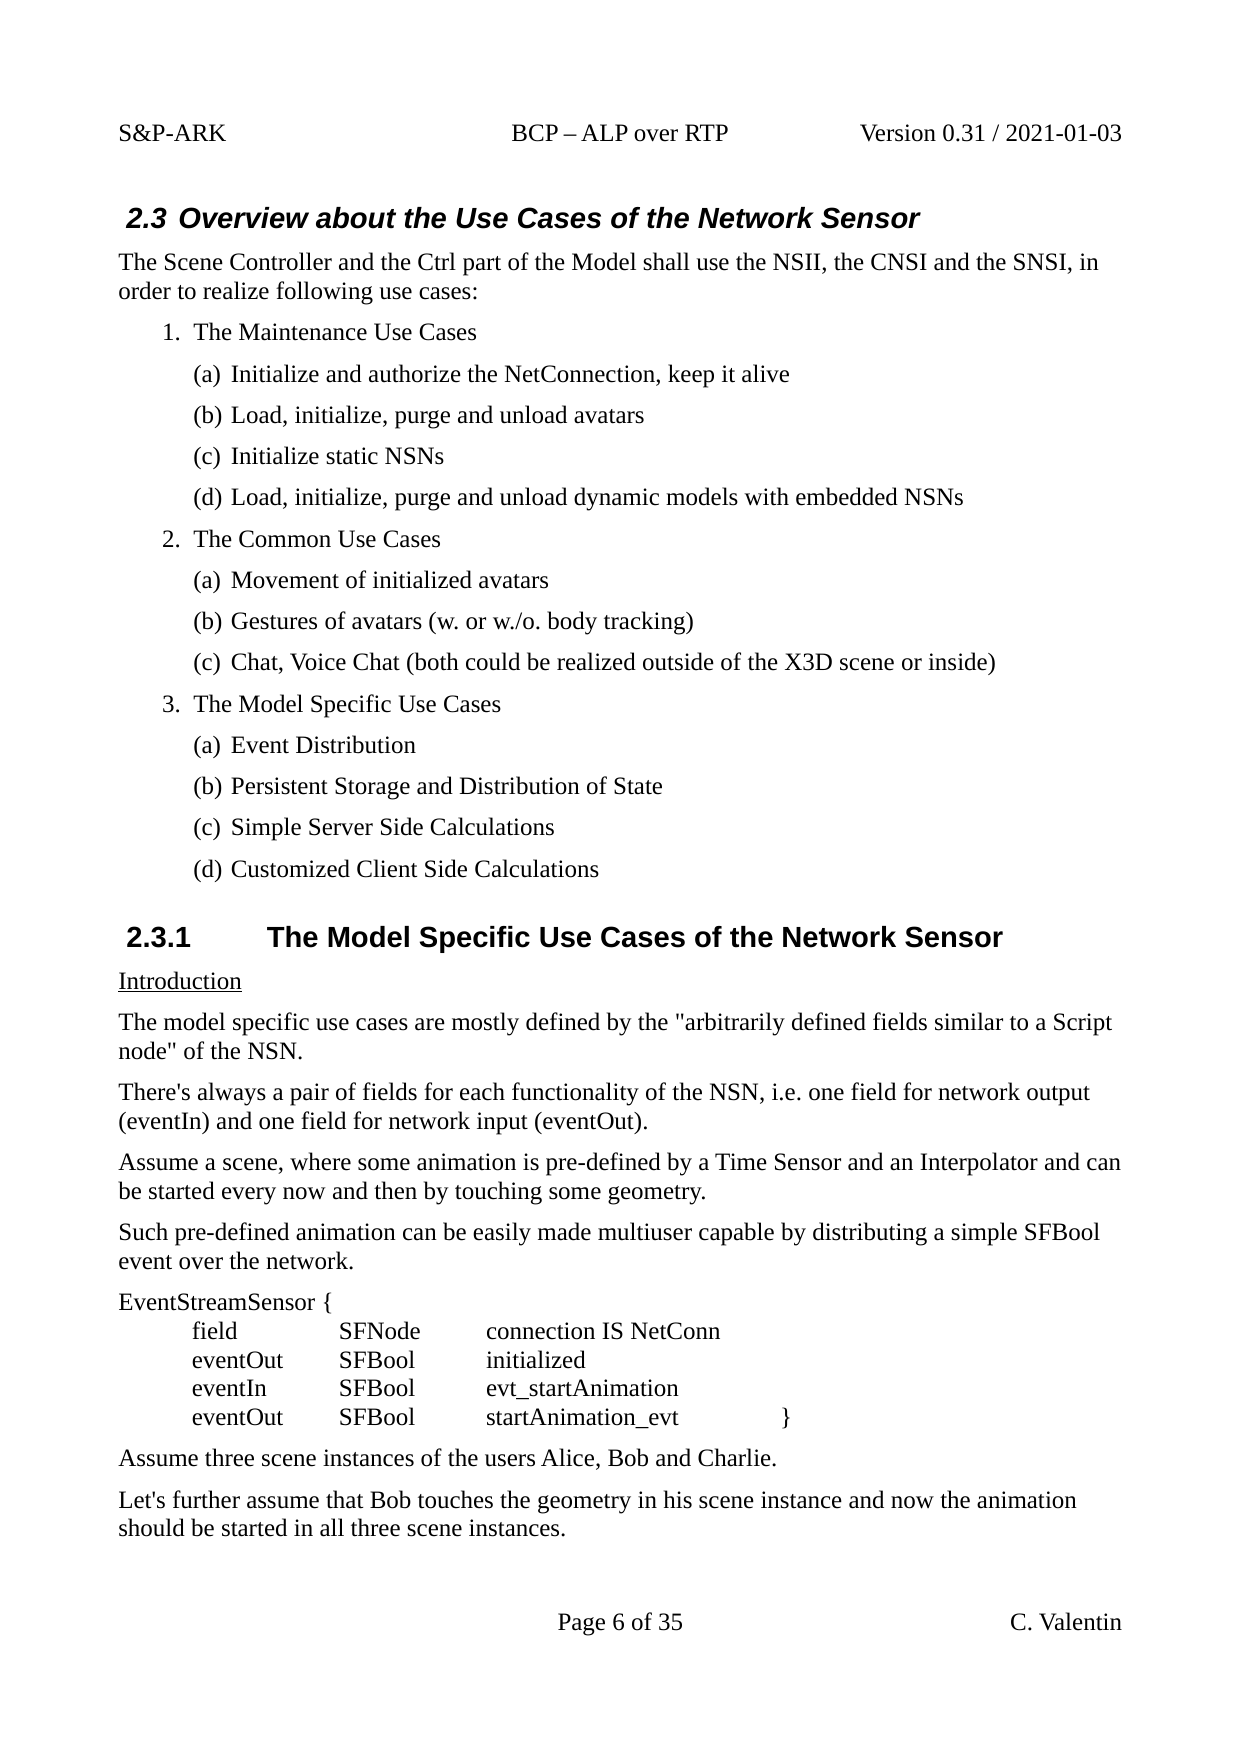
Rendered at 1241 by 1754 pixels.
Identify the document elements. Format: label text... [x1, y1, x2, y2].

text Introduction [118, 966, 1122, 995]
list Customized Client Side Calculations [193, 854, 1122, 882]
list Load, initialize, purge and unload dynamic models with embedded NSNs [193, 482, 1122, 511]
list The Common Use Cases [156, 524, 1122, 552]
text Assume a scene, where some animation is pre-defined by a Time Sensor and an Interpolator and can be started every now and then by touching some geometry. [118, 1147, 1122, 1205]
list Event Distribution [193, 730, 1122, 759]
subtitle Overview about the Use Cases of the Network Sensor [118, 201, 1122, 235]
list Simple Server Side Calculations [193, 812, 1122, 841]
list Chat, Voice Chat (both could be realized outside of the X3D scene or inside) [193, 647, 1122, 676]
list Initialize static NSNs [193, 441, 1122, 470]
list The Model Specific Use Cases [156, 689, 1122, 717]
list Gestures of avatars (w. or w./o. body tracking) [193, 606, 1122, 635]
list Initialize and authorize the NetConnection, keep it alive [193, 359, 1122, 387]
text EventStreamSensor { field SFNode connection IS NetConn eventOut SFBool initialized eventIn SFBool evt_startAnimation eventOut SFBool startAnimation_evt } [118, 1287, 1122, 1431]
text Let's further assume that Bob touches the geometry in his scene instance and now the animation should be started in all three scene instances. [118, 1485, 1122, 1542]
text The model specific use cases are mostly defined by the "arbitrarily defined fields similar to a Script node" of the NSN. [118, 1007, 1122, 1065]
text Assume three scene instances of the users Alice, Bob and Charlie. [118, 1443, 1122, 1472]
text There's always a pair of fields for each functionality of the NSN, i.e. one field for network output (eventIn) and one field for network input (eventOut). [118, 1077, 1122, 1135]
list Load, initialize, purge and unload avatars [193, 400, 1122, 429]
list The Maintenance Use Cases [156, 317, 1122, 346]
list Persistent Storage and Distribution of State [193, 771, 1122, 800]
text Such pre-defined animation can be easily made multiuser capable by distributing a simple SFBool event over the network. [118, 1217, 1122, 1275]
text The Scene Controller and the Ctrl part of the Model shall use the NSII, the CNSI and the SNSI, in order to realize following use cases: [118, 247, 1122, 305]
list Movement of initialized avatars [193, 565, 1122, 594]
subtitle The Model Specific Use Cases of the Network Sensor [118, 920, 1122, 953]
